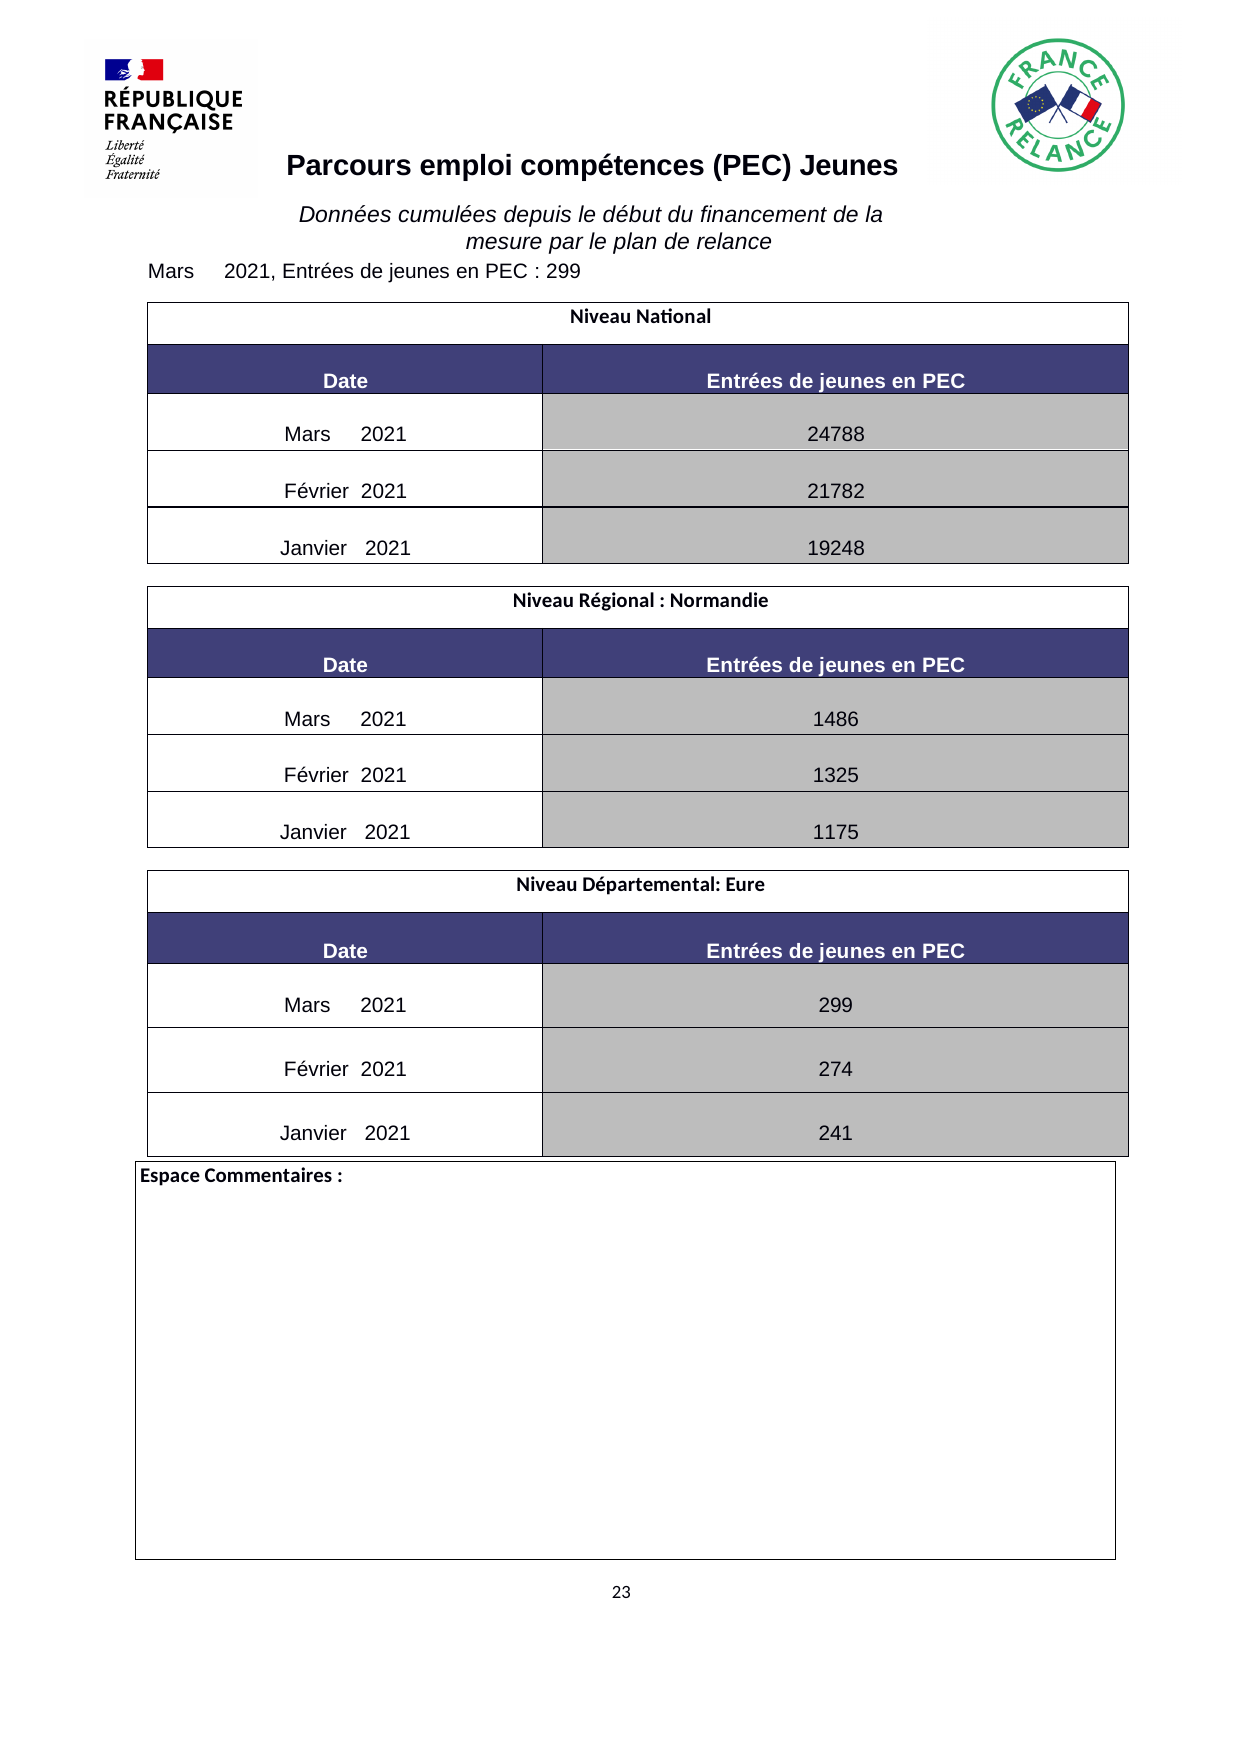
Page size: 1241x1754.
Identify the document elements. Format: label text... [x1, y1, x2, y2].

table_cell Février 2021 [148, 451, 542, 506]
picture [84, 39, 263, 200]
table_cell Date [148, 345, 542, 393]
table_cell 274 [543, 1028, 1128, 1092]
table_cell 241 [543, 1093, 1128, 1156]
table_cell Février 2021 [148, 1028, 542, 1092]
table_cell Entrées de jeunes en PEC [543, 913, 1128, 963]
table_cell Janvier 2021 [148, 1093, 542, 1156]
picture [926, 17, 1189, 185]
table_cell 1486 [543, 678, 1128, 734]
table_header Niveau Régional : Normandie [148, 587, 1128, 628]
table_cell Date [148, 913, 542, 963]
text 23 [0, 1580, 1238, 1603]
text Parcours emploi compétences (PEC) Jeunes [263, 148, 926, 181]
table_cell Mars 2021 [148, 964, 542, 1027]
text Espace Commentaires : [135, 1162, 1115, 1187]
table_cell Mars 2021 [148, 678, 542, 734]
table_cell Janvier 2021 [148, 792, 542, 847]
text Mars 2021, Entrées de jeunes en PEC : 299 [148, 259, 1093, 283]
table_header Niveau National [148, 303, 1128, 344]
table_cell Janvier 2021 [148, 508, 542, 563]
table_cell 24788 [543, 394, 1128, 449]
table_cell Entrées de jeunes en PEC [543, 629, 1128, 677]
table_cell Date [148, 629, 542, 677]
table_cell 21782 [543, 451, 1128, 506]
text Données cumulées depuis le début du financement de la mesure par le plan de relance [148, 200, 1093, 254]
table_cell Mars 2021 [148, 394, 542, 449]
table_cell Entrées de jeunes en PEC [543, 345, 1128, 393]
table_cell 19248 [543, 508, 1128, 563]
table_header Niveau Départemental: Eure [148, 871, 1128, 912]
table_cell Février 2021 [148, 735, 542, 791]
table_cell 1175 [543, 792, 1128, 847]
table_cell 1325 [543, 735, 1128, 791]
table_cell 299 [543, 964, 1128, 1027]
